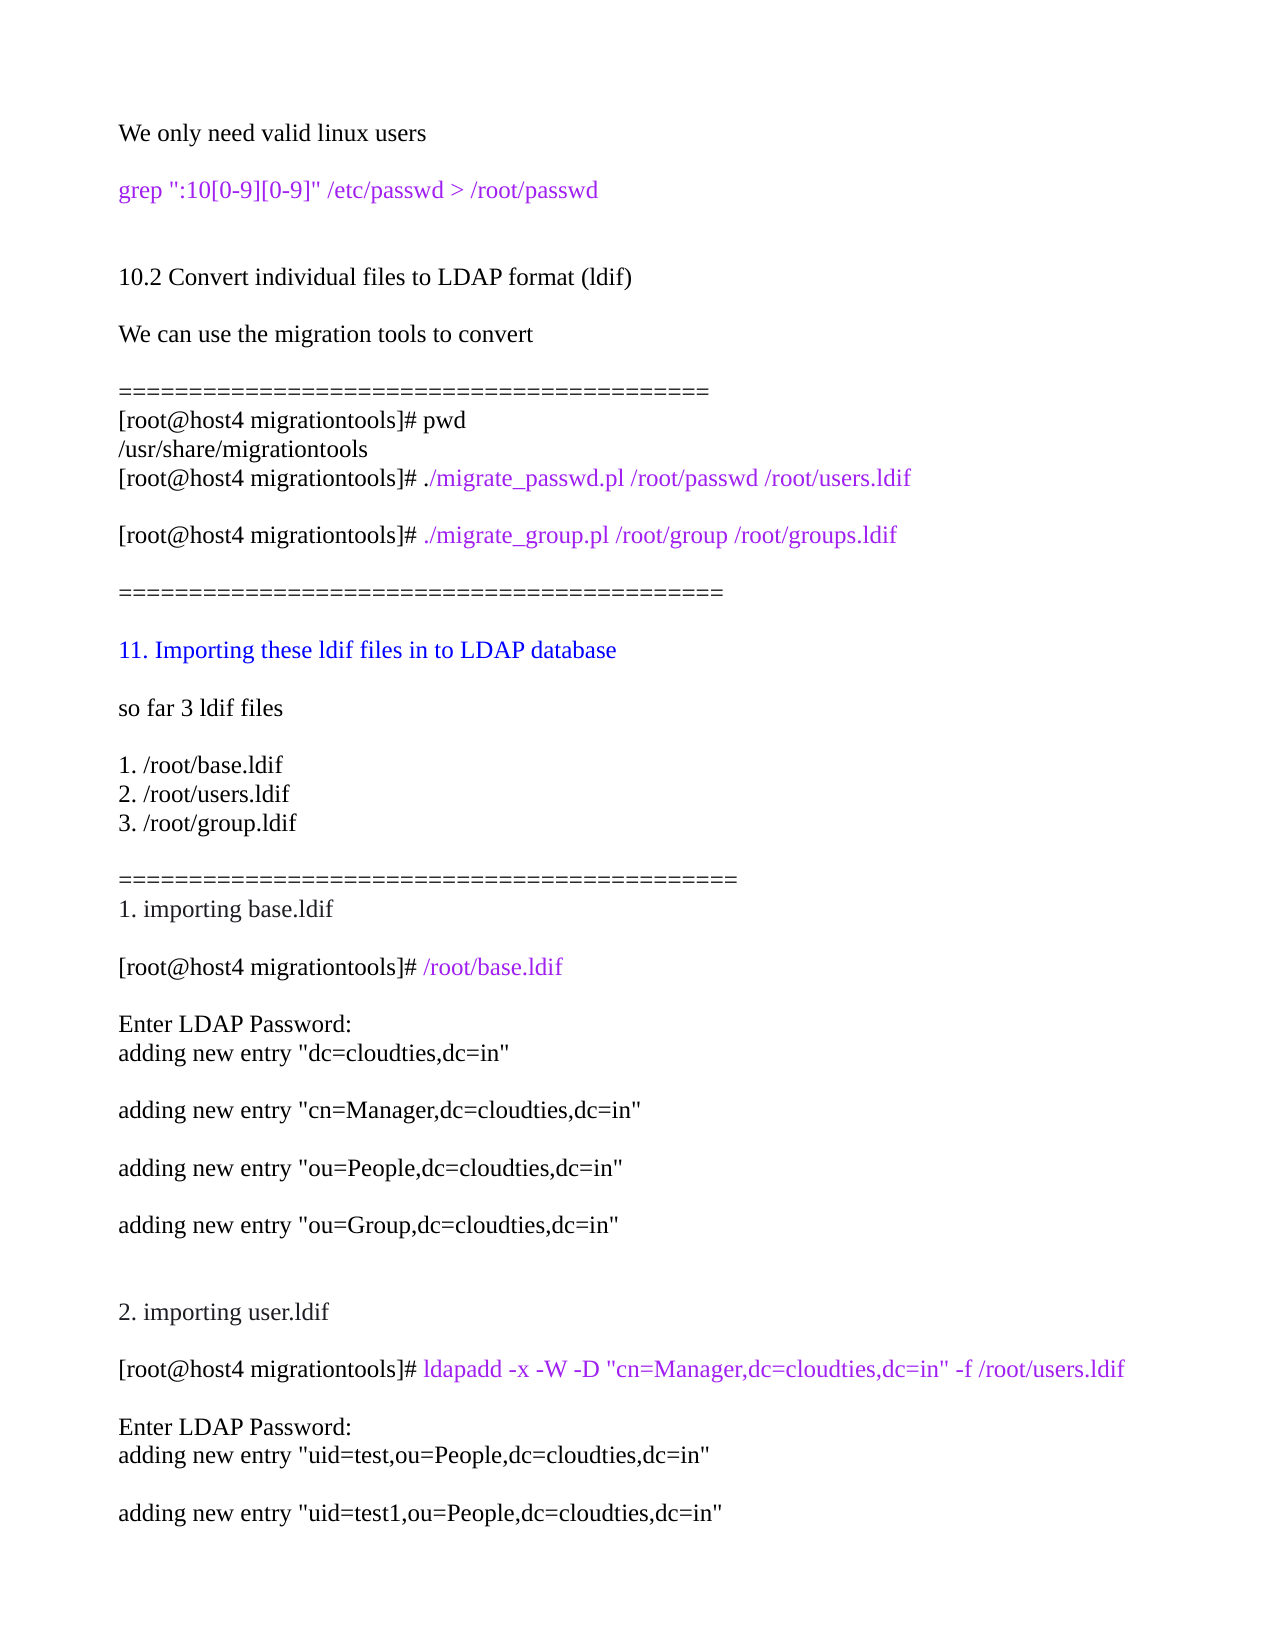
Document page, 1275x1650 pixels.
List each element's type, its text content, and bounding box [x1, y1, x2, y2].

text We only need valid linux users grep ":10[0-9][0-9]" /etc/passwd > /root/passwd 10.2 Convert individual files to LDAP format (ldif) We can use the migration tools to convert ========================================== [root@host4 migrationtools]# pwd /usr/share/migrationtools [root@host4 migrationtools]# ./migrate_passwd.pl /root/passwd /root/users.ldif [root@host4 migrationtools]# ./migrate_group.pl /root/group /root/groups.ldif =========================================== 11. Importing these ldif files in to LDAP database so far 3 ldif files 1. /root/base.ldif 2. /root/users.ldif 3. /root/group.ldif ============================================ 1. importing base.ldif [root@host4 migrationtools]# /root/base.ldif Enter LDAP Password: adding new entry "dc=cloudties,dc=in" adding new entry "cn=Manager,dc=cloudties,dc=in" adding new entry "ou=People,dc=cloudties,dc=in" adding new entry "ou=Group,dc=cloudties,dc=in" 2. importing user.ldif [root@host4 migrationtools]# ldapadd -x -W -D "cn=Manager,dc=cloudties,dc=in" -f /root/users.ldif Enter LDAP Password: adding new entry "uid=test,ou=People,dc=cloudties,dc=in" adding new entry "uid=test1,ou=People,dc=cloudties,dc=in" [118, 118, 1157, 1527]
